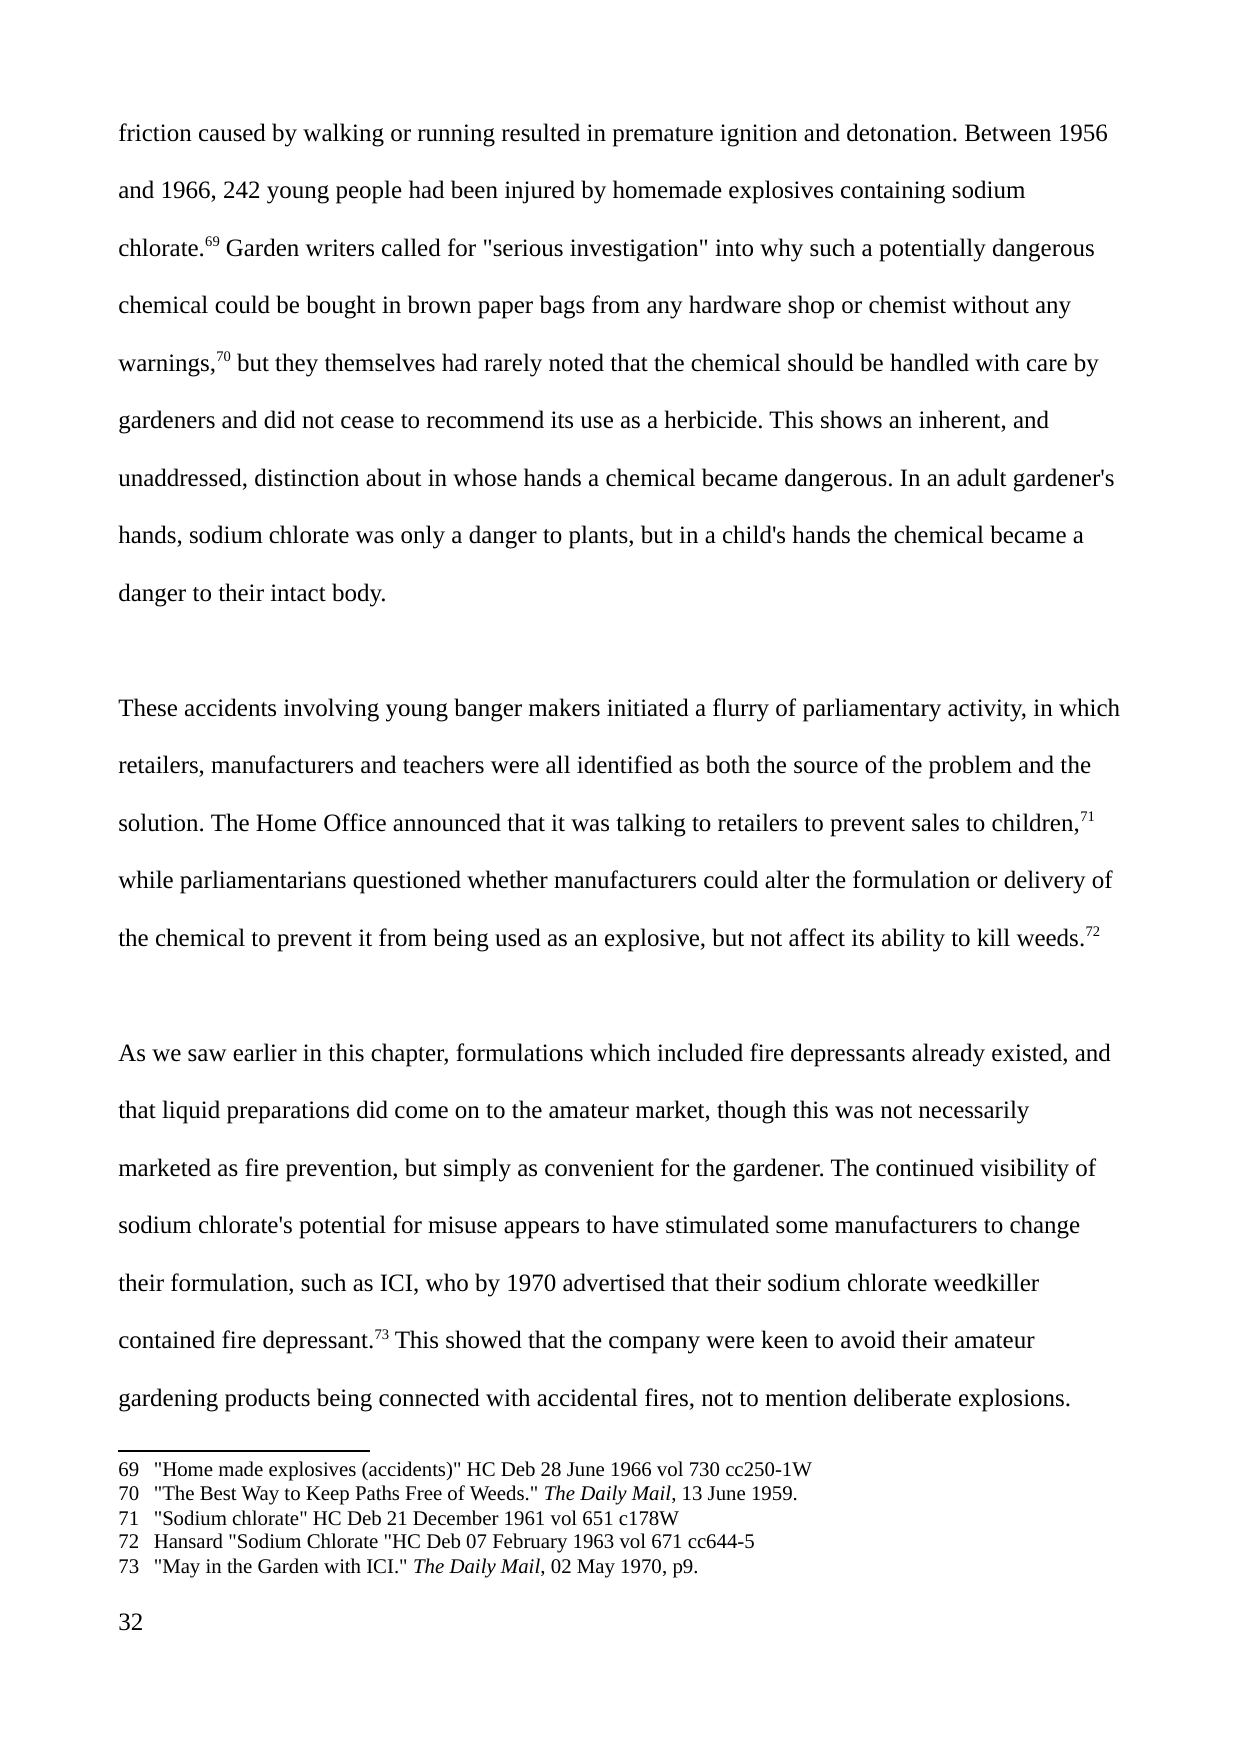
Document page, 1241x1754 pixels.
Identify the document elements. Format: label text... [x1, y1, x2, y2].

text friction caused by walking or running resulted in premature ignition and detonation. Between 1956 and 1966, 242 young people had been injured by homemade explosives containing sodium chlorate. Garden writers called for "serious investigation" into why such a potentially dangerous chemical could be bought in brown paper bags from any hardware shop or chemist without any warnings, but they themselves had rarely noted that the chemical should be handled with care by gardeners and did not cease to recommend its use as a herbicide. This shows an inherent, and unaddressed, distinction about in whose hands a chemical became dangerous. In an adult gardener's hands, sodium chlorate was only a danger to plants, but in a child's hands the chemical became a danger to their intact body. [118, 118, 1122, 607]
text "Sodium chlorate" HC Deb 21 December 1961 vol 651 c178W [118, 1505, 1122, 1529]
text "The Best Way to Keep Paths Free of Weeds." The Daily Mail, 13 June 1959. [118, 1481, 1122, 1505]
text These accidents involving young banger makers initiated a flurry of parliamentary activity, in which retailers, manufacturers and teachers were all identified as both the source of the problem and the solution. The Home Office announced that it was talking to retailers to prevent sales to children, while parliamentarians questioned whether manufacturers could alter the formulation or delivery of the chemical to prevent it from being used as an explosive, but not affect its ability to kill weeds. [118, 693, 1122, 952]
text "Home made explosives (accidents)" HC Deb 28 June 1966 vol 730 cc250-1W [118, 1457, 1122, 1481]
text As we saw earlier in this chapter, formulations which included fire depressants already existed, and that liquid preparations did come on to the amateur market, though this was not necessarily marketed as fire prevention, but simply as convenient for the gardener. The continued visibility of sodium chlorate's potential for misuse appears to have stimulated some manufacturers to change their formulation, such as ICI, who by 1970 advertised that their sodium chlorate weedkiller contained fire depressant. This showed that the company were keen to avoid their amateur gardening products being connected with accidental fires, not to mention deliberate explosions. [118, 1038, 1122, 1412]
text Hansard "Sodium Chlorate "HC Deb 07 February 1963 vol 671 cc644-5 [118, 1529, 1122, 1553]
text "May in the Garden with ICI." The Daily Mail, 02 May 1970, p9. [118, 1553, 1122, 1578]
